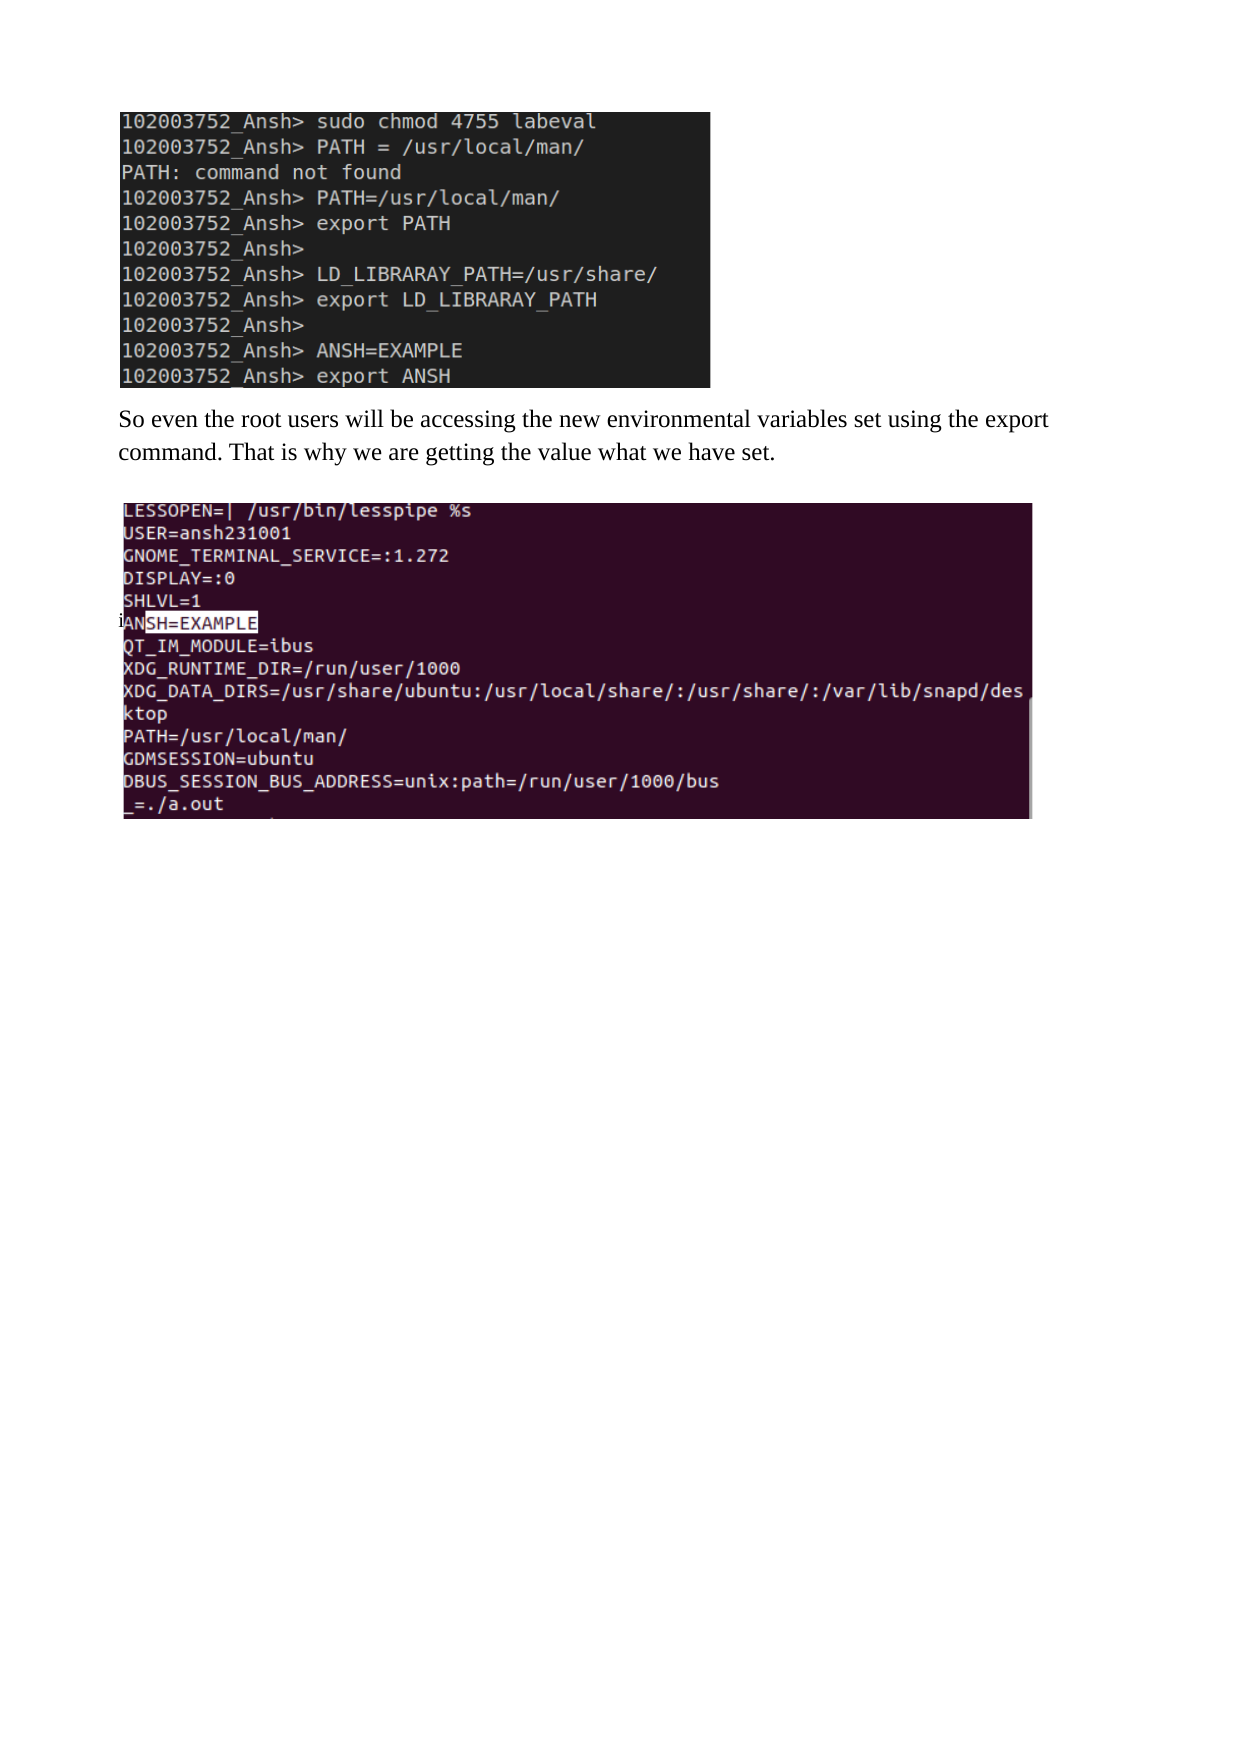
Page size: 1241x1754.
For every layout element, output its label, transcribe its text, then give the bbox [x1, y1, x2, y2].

picture [120, 112, 711, 388]
picture [123, 503, 1033, 819]
text So even the root users will be accessing the new environmental variables set using the export command. That is why we are getting the value what we have set. [118, 404, 1122, 466]
